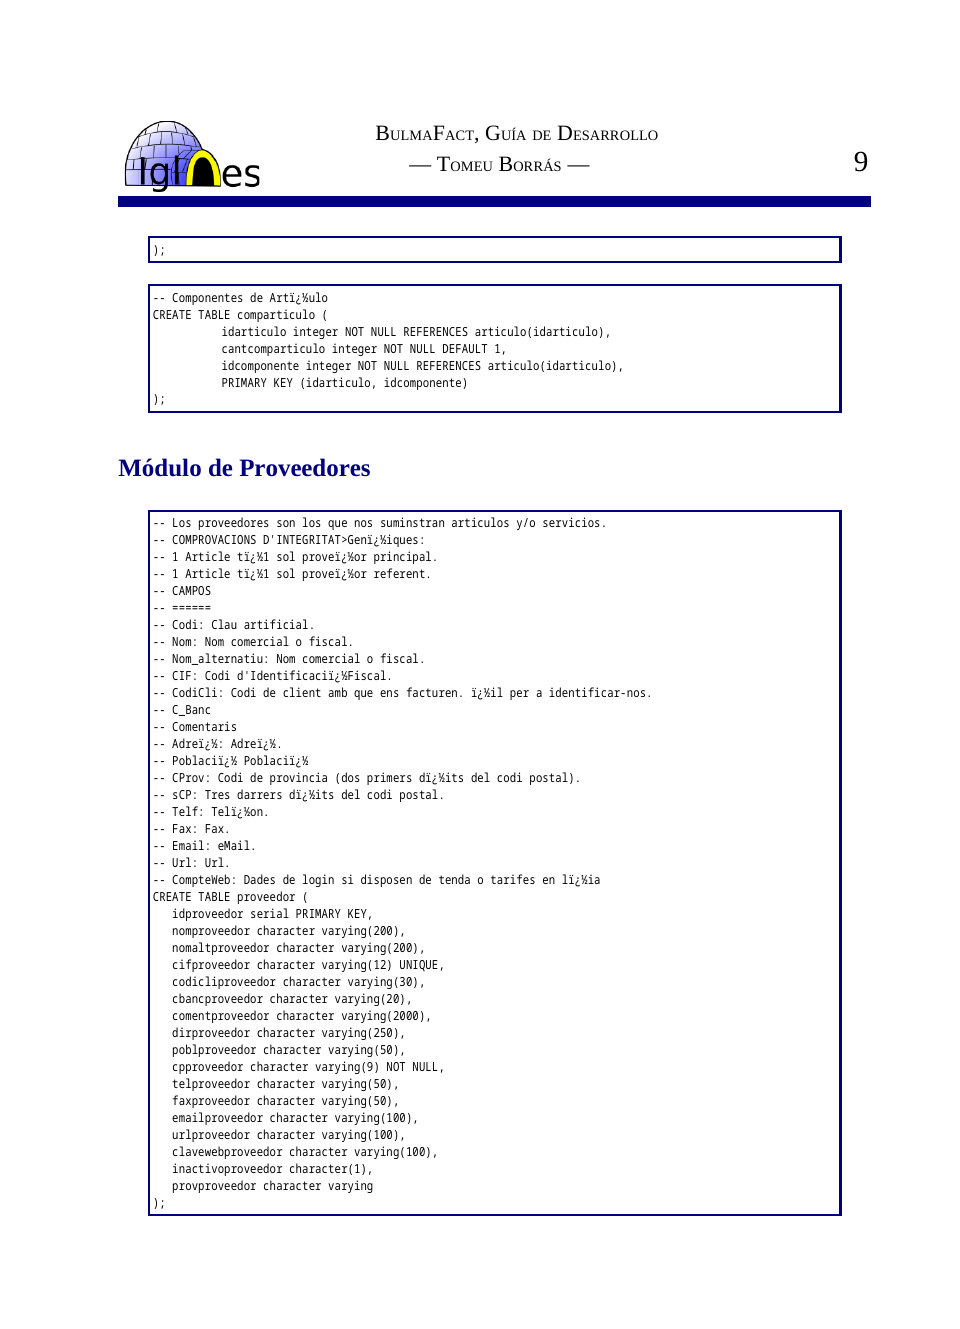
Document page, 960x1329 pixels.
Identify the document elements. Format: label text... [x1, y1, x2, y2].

text provproveedor character varying [150, 1172, 839, 1189]
text -- Adreï¿½: Adreï¿½. [150, 730, 839, 747]
text -- sCP: Tres darrers dï¿½its del codi postal. [150, 781, 839, 798]
text idarticulo integer NOT NULL REFERENCES articulo(idarticulo), [150, 318, 839, 335]
text -- ====== [150, 594, 839, 611]
text PRIMARY KEY (idarticulo, idcomponente) [150, 369, 839, 386]
text emailproveedor character varying(100), [150, 1104, 839, 1121]
text -- Nom_alternatiu: Nom comercial o fiscal. [150, 645, 839, 662]
text -- CProv: Codi de provincia (dos primers dï¿½its del codi postal). [150, 764, 839, 781]
text -- Url: Url. [150, 849, 839, 866]
text telproveedor character varying(50), [150, 1070, 839, 1087]
text -- Componentes de Artï¿½ulo [150, 286, 839, 301]
text cpproveedor character varying(9) NOT NULL, [150, 1053, 839, 1070]
text dirproveedor character varying(250), [150, 1019, 839, 1036]
text -- COMPROVACIONS D'INTEGRITAT>Genï¿½iques: [150, 527, 839, 543]
text cbancproveedor character varying(20), [150, 985, 839, 1002]
text -- Los proveedores son los que nos suminstran articulos y/o servicios. [150, 512, 839, 527]
text faxproveedor character varying(50), [150, 1087, 839, 1104]
text -- Email: eMail. [150, 832, 839, 849]
text -- CompteWeb: Dades de login si disposen de tenda o tarifes en lï¿½ia [150, 866, 839, 883]
text -- Telf: Telï¿½on. [150, 798, 839, 815]
text ); [150, 386, 839, 411]
text -- CodiCli: Codi de client amb que ens facturen. ï¿½il per a identificar-nos. [150, 679, 839, 696]
text -- Poblaciï¿½ Poblaciï¿½ [150, 747, 839, 764]
text idcomponente integer NOT NULL REFERENCES articulo(idarticulo), [150, 352, 839, 369]
text codicliproveedor character varying(30), [150, 968, 839, 985]
picture [124, 121, 260, 192]
text -- Fax: Fax. [150, 815, 839, 832]
text comentproveedor character varying(2000), [150, 1002, 839, 1019]
text ); [150, 238, 839, 261]
text poblproveedor character varying(50), [150, 1036, 839, 1053]
text inactivoproveedor character(1), [150, 1155, 839, 1172]
text -- 1 Article tï¿½1 sol proveï¿½or principal. [150, 543, 839, 561]
text -- Codi: Clau artificial. [150, 611, 839, 628]
text urlproveedor character varying(100), [150, 1121, 839, 1138]
text idproveedor serial PRIMARY KEY, [150, 900, 839, 917]
text ); [150, 1189, 839, 1214]
text Módulo de Proveedores [118, 454, 871, 482]
text nomproveedor character varying(200), [150, 917, 839, 934]
text -- C_Banc [150, 696, 839, 713]
text -- CIF: Codi d'Identificaciï¿½Fiscal. [150, 662, 839, 679]
text -- Nom: Nom comercial o fiscal. [150, 628, 839, 645]
text -- CAMPOS [150, 577, 839, 594]
text CREATE TABLE proveedor ( [150, 883, 839, 900]
text nomaltproveedor character varying(200), [150, 934, 839, 951]
text cantcomparticulo integer NOT NULL DEFAULT 1, [150, 335, 839, 352]
text cifproveedor character varying(12) UNIQUE, [150, 951, 839, 968]
text -- 1 Article tï¿½1 sol proveï¿½or referent. [150, 561, 839, 577]
text -- Comentaris [150, 713, 839, 730]
text CREATE TABLE comparticulo ( [150, 301, 839, 318]
text clavewebproveedor character varying(100), [150, 1138, 839, 1155]
